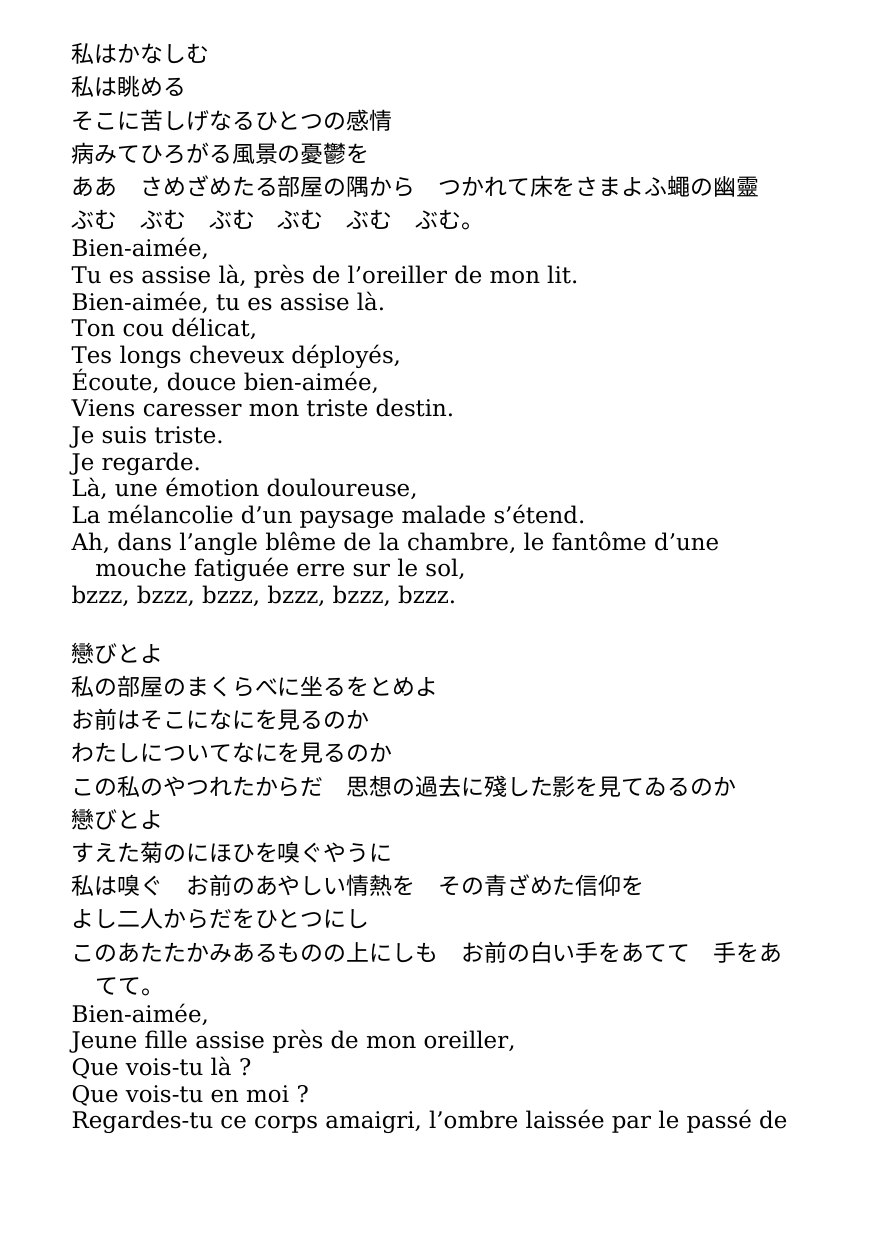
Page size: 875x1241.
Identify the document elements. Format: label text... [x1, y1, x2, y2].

text Que vois-tu là ? [71, 1054, 802, 1081]
text Je regarde. [71, 449, 802, 475]
text Je suis triste. [71, 422, 802, 449]
text 病みてひろがる風景の憂鬱を [71, 136, 802, 169]
text Que vois-tu en moi ? [71, 1081, 802, 1108]
text Ton cou délicat, [71, 315, 802, 342]
text 戀びとよ [71, 635, 802, 669]
text Écoute, douce bien-aimée, [71, 369, 802, 395]
text Bien-aimée, [71, 235, 802, 262]
text Bien-aimée, tu es assise là. [71, 289, 802, 315]
text 私は嗅ぐ お前のあやしい情熱を その青ざめた信仰を [71, 868, 802, 901]
text お前はそこになにを見るのか [71, 702, 802, 735]
text わたしについてなにを見るのか [71, 735, 802, 768]
text 私の部屋のまくらべに坐るをとめよ [71, 669, 802, 702]
text そこに苦しげなるひとつの感情 [71, 102, 802, 136]
text Jeune fille assise près de mon oreiller, [71, 1028, 802, 1054]
text よし二人からだをひとつにし [71, 901, 802, 934]
text 私は眺める [71, 69, 802, 102]
text Regardes-tu ce corps amaigri, l’ombre laissée par le passé de [71, 1108, 802, 1134]
text Viens caresser mon triste destin. [71, 395, 802, 422]
text Là, une émotion douloureuse, [71, 475, 802, 502]
text このあたたかみあるものの上にしも お前の白い手をあてて 手をあてて。 [71, 934, 802, 1001]
text La mélancolie d’un paysage malade s’étend. [71, 502, 802, 529]
text ぶむ ぶむ ぶむ ぶむ ぶむ ぶむ。 [71, 202, 802, 235]
text bzzz, bzzz, bzzz, bzzz, bzzz, bzzz. [71, 582, 802, 609]
text Tu es assise là, près de l’oreiller de mon lit. [71, 262, 802, 289]
text ああ さめざめたる部屋の隅から つかれて床をさまよふ蠅の幽靈 [71, 169, 802, 202]
text 私はかなしむ [71, 36, 802, 69]
text 戀びとよ [71, 802, 802, 835]
text すえた菊のにほひを嗅ぐやうに [71, 835, 802, 868]
text Tes longs cheveux déployés, [71, 342, 802, 369]
text Bien-aimée, [71, 1001, 802, 1028]
text この私のやつれたからだ 思想の過去に殘した影を見てゐるのか [71, 768, 802, 802]
text Ah, dans l’angle blême de la chambre, le fantôme d’une mouche fatiguée erre sur le sol, [71, 529, 802, 582]
